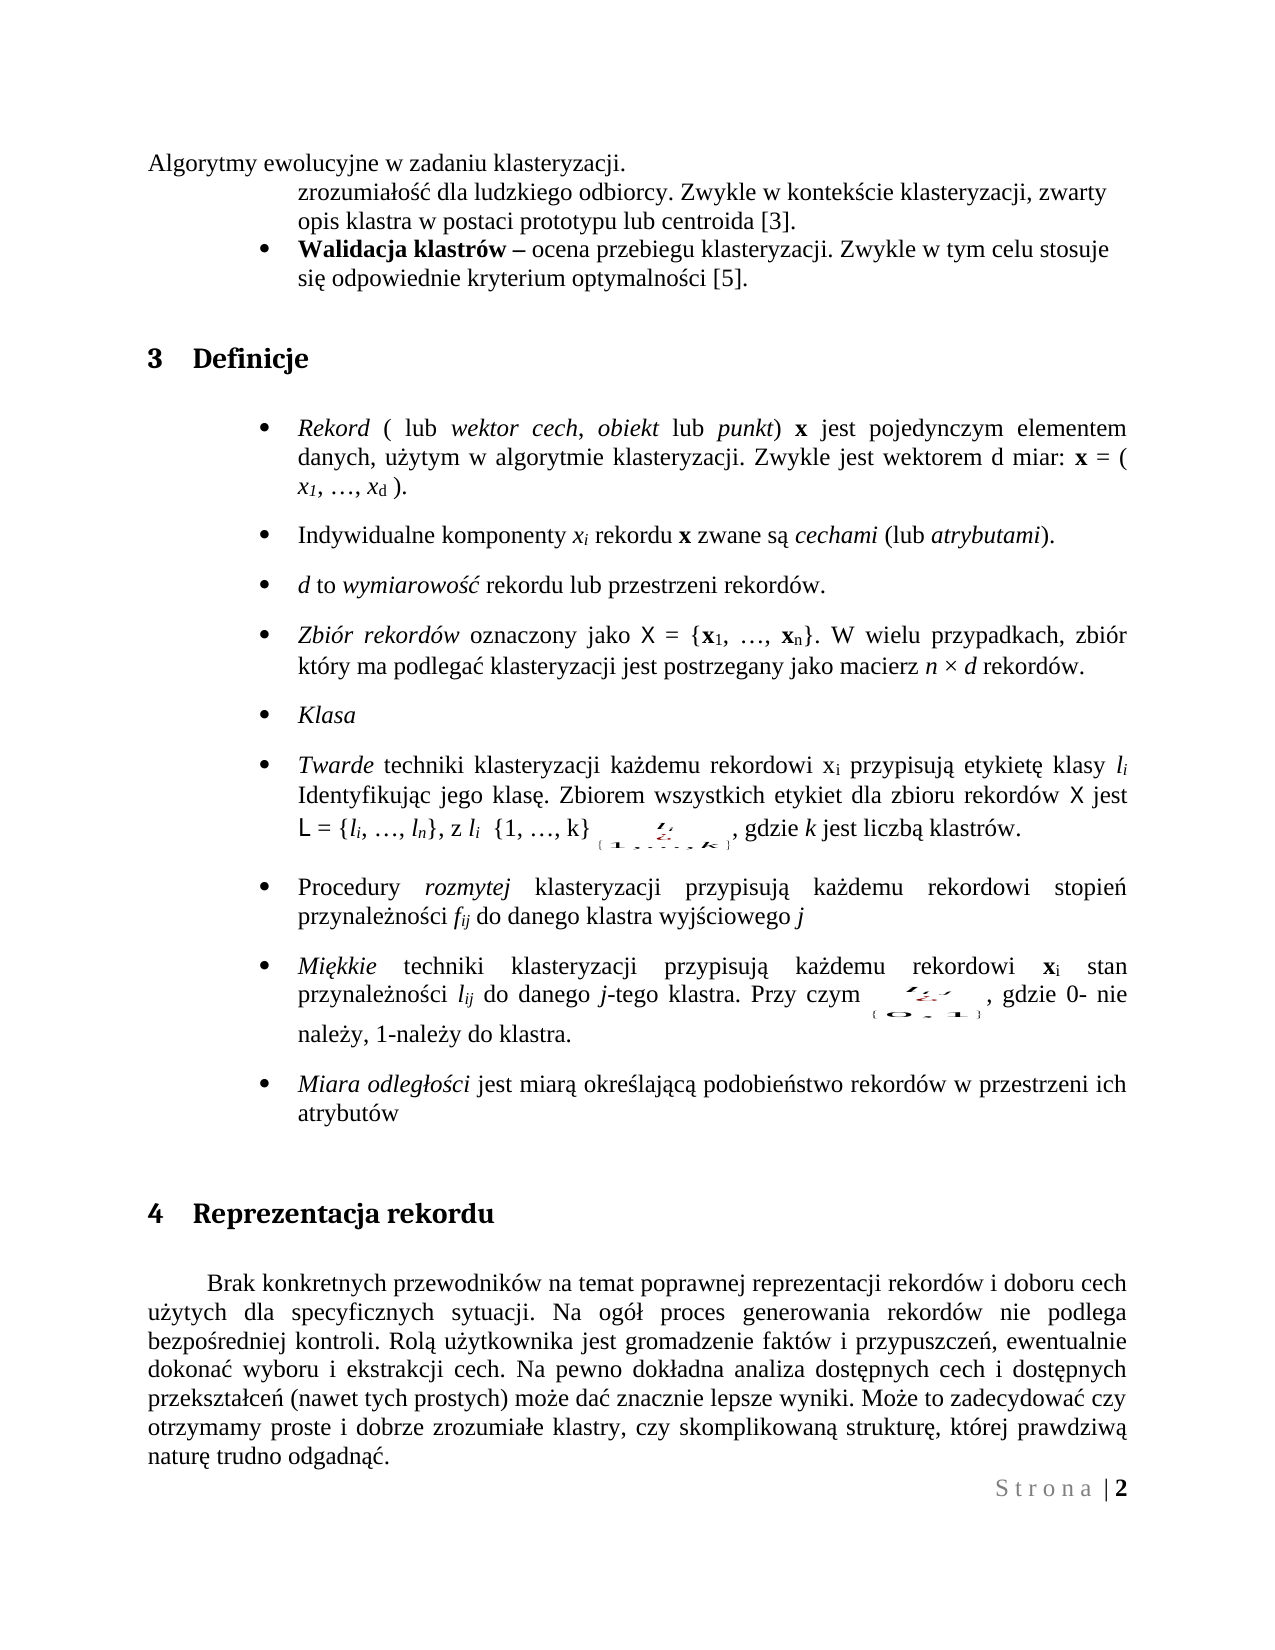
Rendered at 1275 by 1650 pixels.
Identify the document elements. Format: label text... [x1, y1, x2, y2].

list Twarde techniki klasteryzacji każdemu rekordowi xi przypisują etykietę klasy li Identyfikując jego klasę. Zbiorem wszystkich etykiet dla zbioru rekordów X jest L = {li, …, ln}, z li {1, …, k} , gdzie k jest liczbą klastrów. [260, 750, 1127, 852]
text Brak konkretnych przewodników na temat poprawnej reprezentacji rekordów i doboru cech użytych dla specyficznych sytuacji. Na ogół proces generowania rekordów nie podlega bezpośredniej kontroli. Rolą użytkownika jest gromadzenie faktów i przypuszczeń, ewentualnie dokonać wyboru i ekstrakcji cech. Na pewno dokładna analiza dostępnych cech i dostępnych przekształceń (nawet tych prostych) może dać znacznie lepsze wyniki. Może to zadecydować czy otrzymamy proste i dobrze zrozumiałe klastry, czy skomplikowaną strukturę, której prawdziwą naturę trudno odgadnąć. [148, 1268, 1127, 1469]
subtitle Reprezentacja rekordu [148, 1197, 1127, 1231]
list Indywidualne komponenty xi rekordu x zwane są cechami (lub atrybutami). [260, 520, 1127, 549]
list Zbiór rekordów oznaczony jako X = {x1, …, xn}. W wielu przypadkach, zbiór który ma podlegać klasteryzacji jest postrzegany jako macierz n × d rekordów. [260, 619, 1127, 679]
list d to wymiarowość rekordu lub przestrzeni rekordów. [260, 570, 1127, 599]
subtitle Definicje [148, 342, 1127, 376]
list Miara odległości jest miarą określającą podobieństwo rekordów w przestrzeni ich atrybutów [260, 1069, 1127, 1126]
list Walidacja klastrów – ocena przebiegu klasteryzacji. Zwykle w tym celu stosuje się odpowiednie kryterium optymalności [5]. [260, 234, 1127, 292]
list zrozumiałość dla ludzkiego odbiorcy. Zwykle w kontekście klasteryzacji, zwarty opis klastra w postaci prototypu lub centroida [3]. [260, 177, 1127, 234]
list Klasa [260, 700, 1127, 729]
list Rekord ( lub wektor cech, obiekt lub punkt) x jest pojedynczym elementem danych, użytym w algorytmie klasteryzacji. Zwykle jest wektorem d miar: x = ( x1, …, xd ). [260, 413, 1127, 499]
list Procedury rozmytej klasteryzacji przypisują każdemu rekordowi stopień przynależności fij do danego klastra wyjściowego j [260, 872, 1127, 930]
list Miękkie techniki klasteryzacji przypisują każdemu rekordowi xi stan przynależności lij do danego j-tego klastra. Przy czym , gdzie 0- nie należy, 1-należy do klastra. [260, 951, 1127, 1048]
